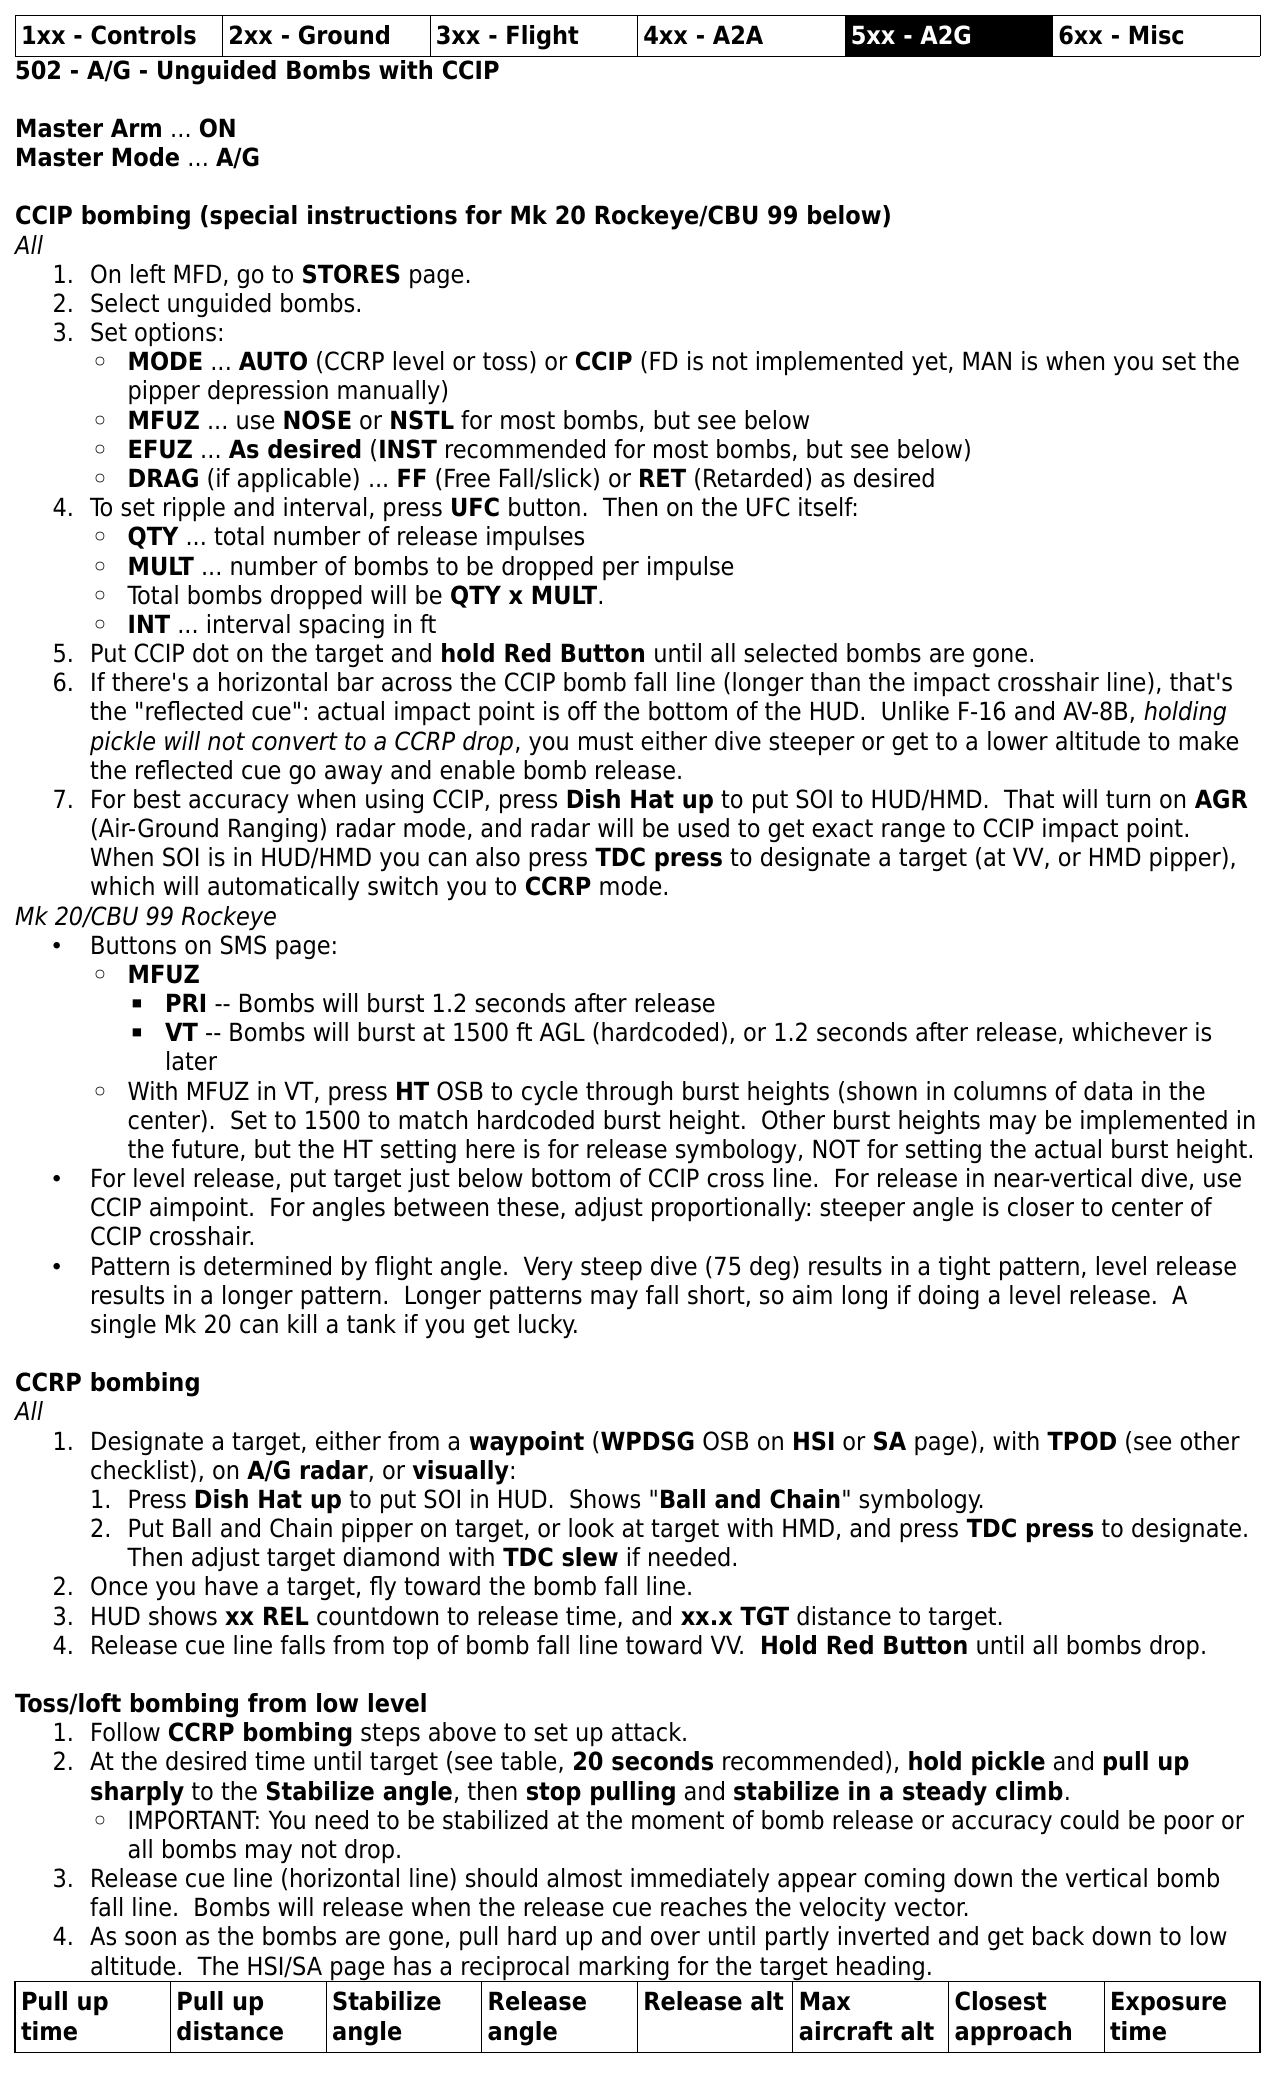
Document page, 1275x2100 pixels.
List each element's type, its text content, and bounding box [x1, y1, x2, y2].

list Put Ball and Chain pipper on target, or look at target with HMD, and press TDC press to designate. Then adjust target diamond with TDC slew if needed. [90, 1514, 1260, 1572]
list Once you have a target, fly toward the bomb fall line. [52, 1572, 1260, 1602]
list Press Dish Hat up to put SOI in HUD. Shows "Ball and Chain" symbology. [90, 1485, 1260, 1514]
list Total bombs dropped will be QTY x MULT. [90, 581, 1260, 610]
list VT -- Bombs will burst at 1500 ft AGL (hardcoded), or 1.2 seconds after release, whichever is later [127, 1018, 1260, 1077]
table_header Release angle [482, 1982, 637, 2052]
table_header Release alt [638, 1982, 792, 2052]
text CCIP bombing (special instructions for Mk 20 Rockeye/CBU 99 below) [15, 202, 1260, 231]
text Toss/loft bombing from low level [15, 1689, 1260, 1718]
text CCRP bombing [15, 1368, 1260, 1397]
list HUD shows xx REL countdown to release time, and xx.x TGT distance to target. [52, 1602, 1260, 1631]
list For best accuracy when using CCIP, press Dish Hat up to put SOI to HUD/HMD. That will turn on AGR (Air-Ground Ranging) radar mode, and radar will be used to get exact range to CCIP impact point. When SOI is in HUD/HMD you can also press TDC press to designate a target (at VV, or HMD pipper), which will automatically switch you to CCRP mode. [52, 785, 1260, 902]
list MFUZ [90, 960, 1260, 989]
text Master Mode ... A/G [15, 143, 1260, 172]
list Release cue line (horizontal line) should almost immediately appear coming down the vertical bomb fall line. Bombs will release when the release cue reaches the velocity vector. [52, 1864, 1260, 1922]
table_header 2xx - Ground [223, 16, 430, 56]
list IMPORTANT: You need to be stabilized at the moment of bomb release or accuracy could be poor or all bombs may not drop. [90, 1806, 1260, 1864]
list To set ripple and interval, press UFC button. Then on the UFC itself: [52, 493, 1260, 522]
text All [15, 231, 1260, 260]
table_header 4xx - A2A [638, 16, 845, 56]
table_header 1xx - Controls [16, 16, 222, 56]
list INT ... interval spacing in ft [90, 610, 1260, 639]
list Select unguided bombs. [52, 289, 1260, 318]
list MULT ... number of bombs to be dropped per impulse [90, 552, 1260, 581]
text 502 - A/G - Unguided Bombs with CCIP [15, 57, 1260, 85]
list QTY ... total number of release impulses [90, 522, 1260, 552]
list Set options: [52, 318, 1260, 347]
list Pattern is determined by flight angle. Very steep dive (75 deg) results in a tight pattern, level release results in a longer pattern. Longer patterns may fall short, so aim long if doing a level release. A single Mk 20 can kill a tank if you get lucky. [52, 1252, 1260, 1339]
table_header Closest approach [949, 1982, 1104, 2052]
table_header Pull up time [16, 1982, 170, 2052]
list On left MFD, go to STORES page. [52, 260, 1260, 289]
list DRAG (if applicable) ... FF (Free Fall/slick) or RET (Retarded) as desired [90, 464, 1260, 493]
list EFUZ ... As desired (INST recommended for most bombs, but see below) [90, 435, 1260, 464]
text All [15, 1397, 1260, 1427]
list Follow CCRP bombing steps above to set up attack. [52, 1718, 1260, 1747]
table_header 5xx - A2G [846, 16, 1052, 56]
list For level release, put target just below bottom of CCIP cross line. For release in near-vertical dive, use CCIP aimpoint. For angles between these, adjust proportionally: steeper angle is closer to center of CCIP crosshair. [52, 1164, 1260, 1252]
table_header Max aircraft alt [793, 1982, 948, 2052]
table_header Stabilize angle [327, 1982, 481, 2052]
list MODE ... AUTO (CCRP level or toss) or CCIP (FD is not implemented yet, MAN is when you set the pipper depression manually) [90, 347, 1260, 406]
text Master Arm ... ON [15, 114, 1260, 143]
list At the desired time until target (see table, 20 seconds recommended), hold pickle and pull up sharply to the Stabilize angle, then stop pulling and stabilize in a steady climb. [52, 1747, 1260, 1806]
table_header 3xx - Flight [431, 16, 637, 56]
list PRI -- Bombs will burst 1.2 seconds after release [127, 989, 1260, 1018]
text Mk 20/CBU 99 Rockeye [15, 902, 1260, 931]
list Put CCIP dot on the target and hold Red Button until all selected bombs are gone. [52, 639, 1260, 668]
list Release cue line falls from top of bomb fall line toward VV. Hold Red Button until all bombs drop. [52, 1631, 1260, 1660]
list If there's a horizontal bar across the CCIP bomb fall line (longer than the impact crosshair line), that's the "reflected cue": actual impact point is off the bottom of the HUD. Unlike F-16 and AV-8B, holding pickle will not convert to a CCRP drop, you must either dive steeper or get to a lower altitude to make the reflected cue go away and enable bomb release. [52, 668, 1260, 785]
list Buttons on SMS page: [52, 931, 1260, 960]
table_header Exposure time [1105, 1982, 1259, 2052]
list As soon as the bombs are gone, pull hard up and over until partly inverted and get back down to low altitude. The HSI/SA page has a reciprocal marking for the target heading. [52, 1922, 1260, 1981]
list MFUZ ... use NOSE or NSTL for most bombs, but see below [90, 406, 1260, 435]
table_header 6xx - Misc [1053, 16, 1260, 56]
list With MFUZ in VT, press HT OSB to cycle through burst heights (shown in columns of data in the center). Set to 1500 to match hardcoded burst height. Other burst heights may be implemented in the future, but the HT setting here is for release symbology, NOT for setting the actual burst height. [90, 1077, 1260, 1164]
list Designate a target, either from a waypoint (WPDSG OSB on HSI or SA page), with TPOD (see other checklist), on A/G radar, or visually: [52, 1427, 1260, 1485]
table_header Pull up distance [171, 1982, 326, 2052]
